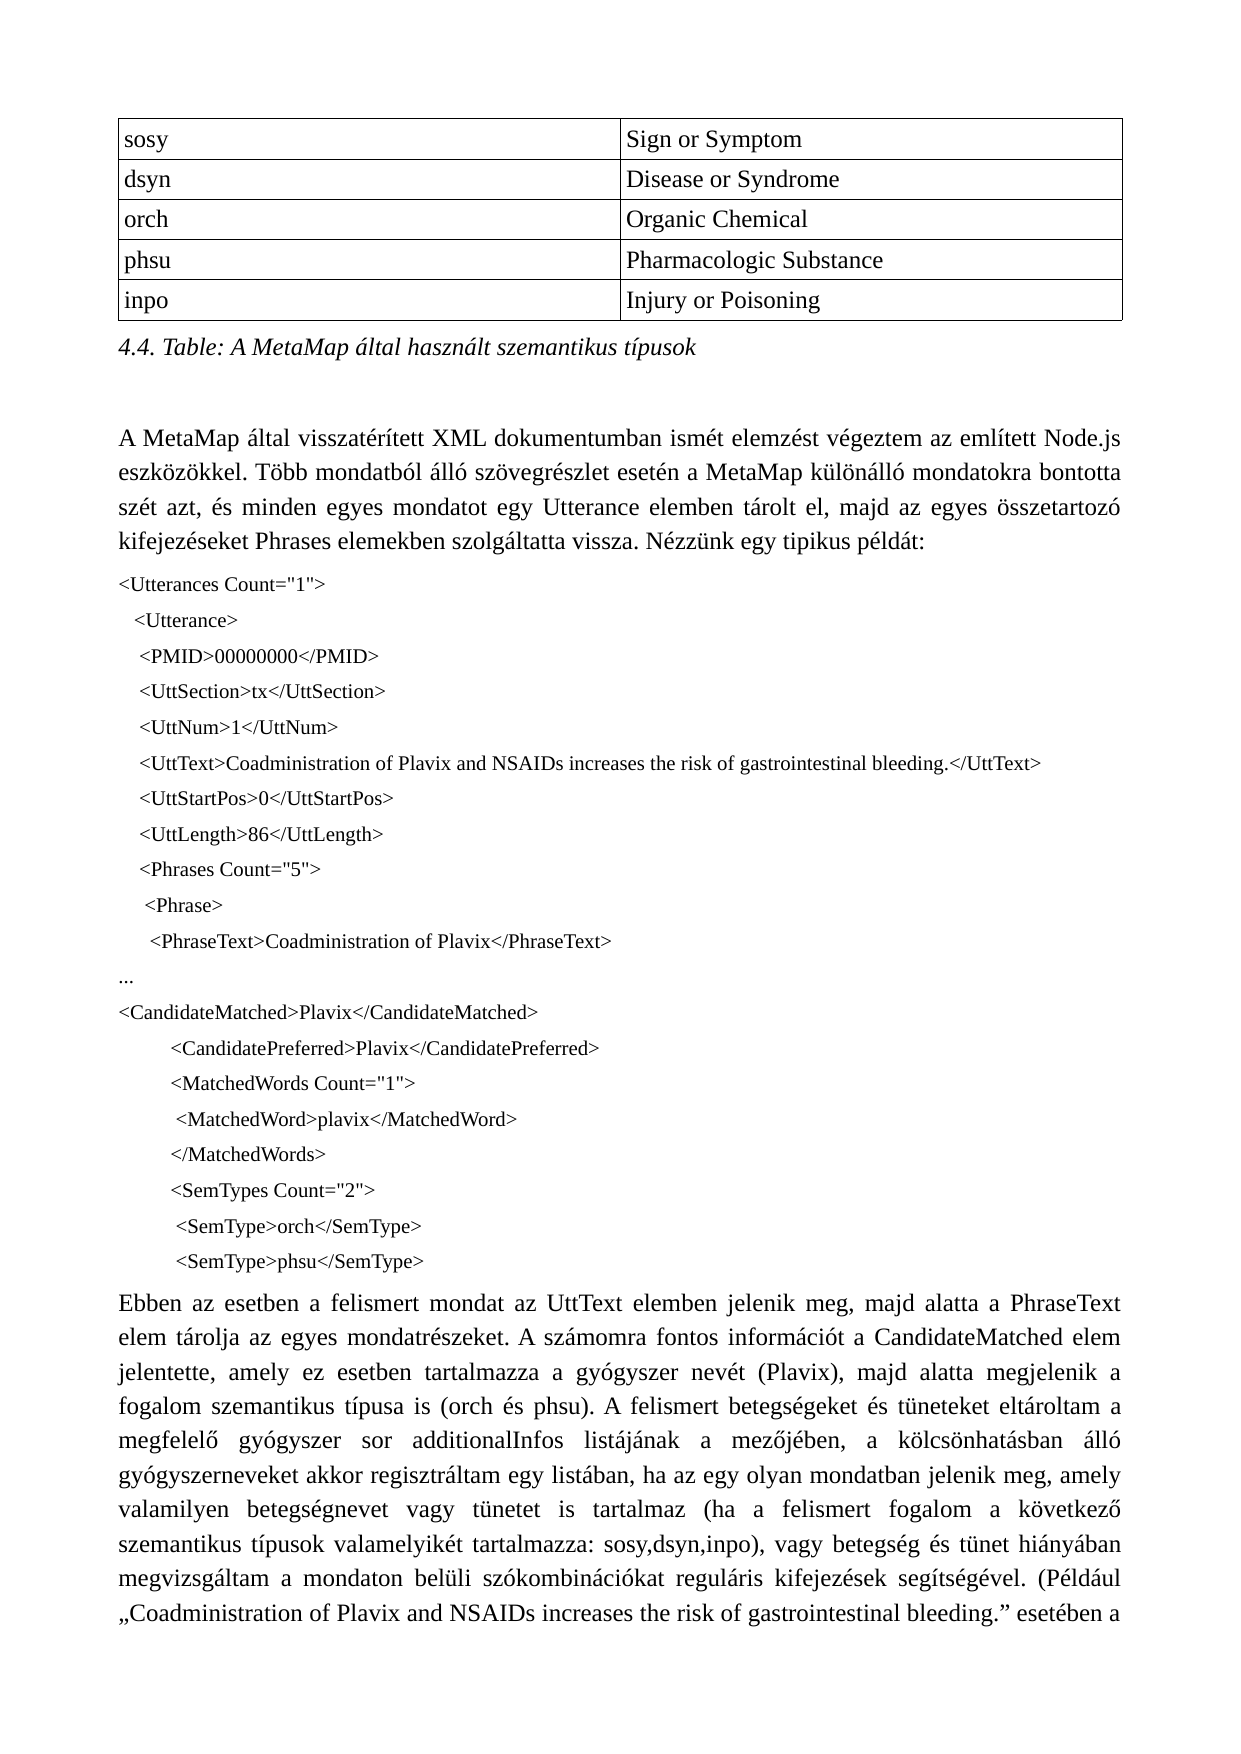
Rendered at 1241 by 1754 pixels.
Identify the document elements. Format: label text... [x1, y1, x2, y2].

text <SemTypes Count="2"> [118, 1181, 1122, 1202]
text <PMID>00000000</PMID> [118, 646, 1122, 667]
table_cell phsu [119, 240, 620, 279]
table_cell dsyn [119, 160, 620, 199]
table_header Sign or Symptom [621, 119, 1122, 158]
text <CandidatePreferred>Plavix</CandidatePreferred> [118, 1038, 1122, 1059]
text A MetaMap által visszatérített XML dokumentumban ismét elemzést végeztem az említett Node.js eszközökkel. Több mondatból álló szövegrészlet esetén a MetaMap különálló mondatokra bontotta szét azt, és minden egyes mondatot egy Utterance elemben tárolt el, majd az egyes összetartozó kifejezéseket Phrases elemekben szolgáltatta vissza. Nézzünk egy tipikus példát: [118, 423, 1122, 555]
text Ebben az esetben a felismert mondat az UttText elemben jelenik meg, majd alatta a PhraseText elem tárolja az egyes mondatrészeket. A számomra fontos információt a CandidateMatched elem jelentette, amely ez esetben tartalmazza a gyógyszer nevét (Plavix), majd alatta megjelenik a fogalom szemantikus típusa is (orch és phsu). A felismert betegségeket és tüneteket eltároltam a megfelelő gyógyszer sor additionalInfos listájának a mezőjében, a kölcsönhatásban álló gyógyszerneveket akkor regisztráltam egy listában, ha az egy olyan mondatban jelenik meg, amely valamilyen betegségnevet vagy tünetet is tartalmaz (ha a felismert fogalom a következő szemantikus típusok valamelyikét tartalmazza: sosy,dsyn,inpo), vagy betegség és tünet hiányában megvizsgáltam a mondaton belüli szókombinációkat reguláris kifejezések segítségével. (Például „Coadministration of Plavix and NSAIDs increases the risk of gastrointestinal bleeding.” esetében a [118, 1288, 1122, 1627]
text <UttNum>1</UttNum> [118, 718, 1122, 739]
text <UttText>Coadministration of Plavix and NSAIDs increases the risk of gastrointestinal bleeding.</UttText> [118, 753, 1122, 774]
text <Phrase> [118, 896, 1122, 917]
text <SemType>phsu</SemType> [118, 1252, 1122, 1273]
table_cell Pharmacologic Substance [621, 240, 1122, 279]
table_cell Injury or Poisoning [621, 280, 1122, 320]
table_cell Organic Chemical [621, 200, 1122, 239]
text <Utterance> [118, 611, 1122, 632]
text <UttStartPos>0</UttStartPos> [118, 789, 1122, 810]
text <MatchedWord>plavix</MatchedWord> [118, 1109, 1122, 1131]
text <CandidateMatched>Plavix</CandidateMatched> [118, 1003, 1122, 1024]
table_cell orch [119, 200, 620, 239]
text <UttLength>86</UttLength> [118, 824, 1122, 846]
text <PhraseText>Coadministration of Plavix</PhraseText> [118, 931, 1122, 952]
text </MatchedWords> [118, 1145, 1122, 1166]
text <UttSection>tx</UttSection> [118, 682, 1122, 703]
table_header sosy [119, 119, 620, 158]
table_cell Disease or Syndrome [621, 160, 1122, 199]
text <MatchedWords Count="1"> [118, 1074, 1122, 1095]
text <Utterances Count="1"> [118, 575, 1122, 596]
text 4.4. Table: A MetaMap által használt szemantikus típusok [118, 332, 1122, 361]
text <Phrases Count="5"> [118, 860, 1122, 881]
table_cell inpo [119, 280, 620, 320]
text <SemType>orch</SemType> [118, 1216, 1122, 1237]
text ... [118, 967, 1122, 988]
